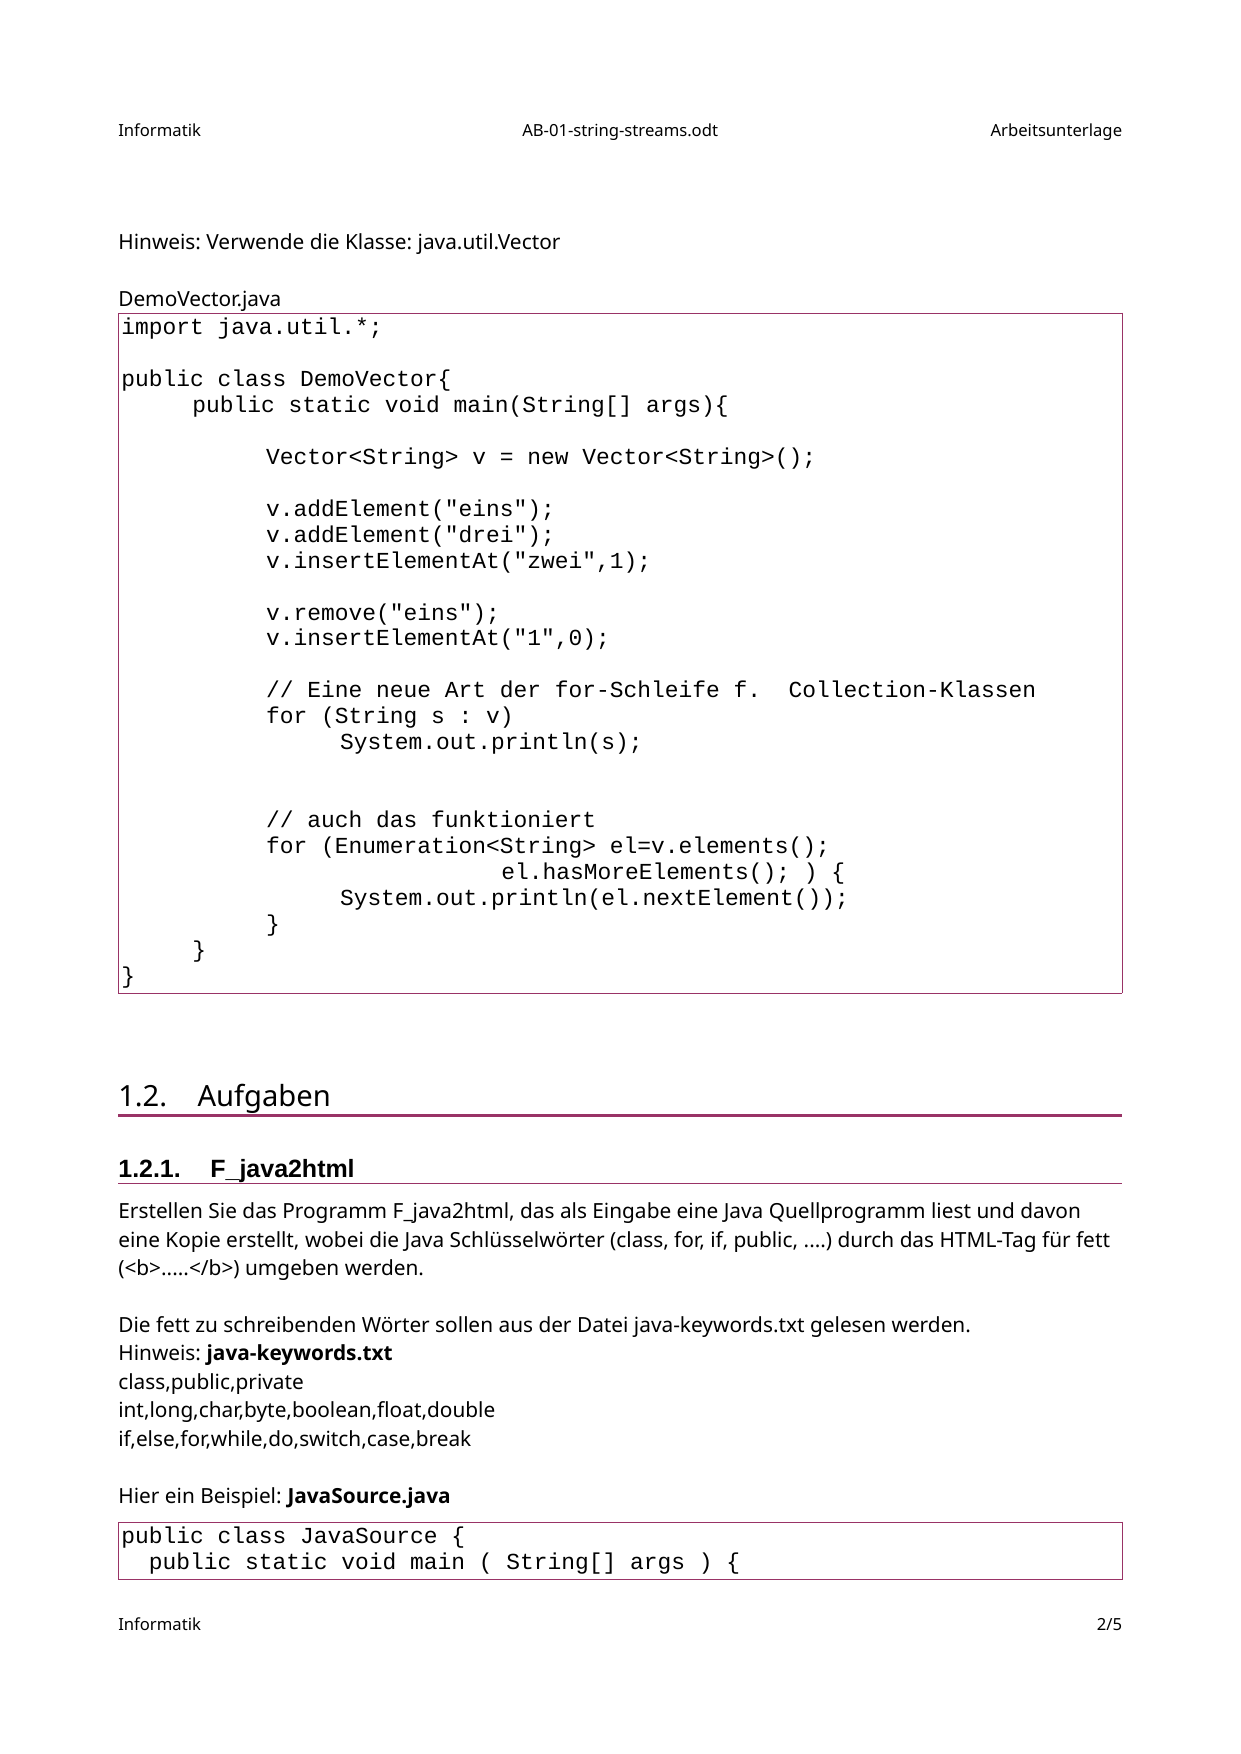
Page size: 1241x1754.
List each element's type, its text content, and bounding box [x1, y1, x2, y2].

text v.addElement("eins"); [119, 494, 1122, 520]
text public static void main ( String[] args ) { [119, 1548, 1122, 1579]
text Die fett zu schreibenden Wörter sollen aus der Datei java-keywords.txt gelesen werden. [118, 1310, 1122, 1338]
text class,public,private [118, 1367, 1122, 1395]
text int,long,char,byte,boolean,float,double [118, 1395, 1122, 1424]
text System.out.println(s); [119, 727, 1122, 753]
text v.remove("eins"); [119, 598, 1122, 624]
text } [119, 909, 1122, 935]
text el.hasMoreElements(); ) { [119, 857, 1122, 883]
text v.insertElementAt("1",0); [119, 624, 1122, 650]
text public static void main(String[] args){ [119, 390, 1122, 416]
text System.out.println(el.nextElement()); [119, 883, 1122, 909]
text public class DemoVector{ [119, 364, 1122, 390]
text for (Enumeration<String> el=v.elements(); [119, 831, 1122, 857]
text Hier ein Beispiel: JavaSource.java [118, 1481, 1122, 1509]
text // Eine neue Art der for-Schleife f. Collection-Klassen [119, 676, 1122, 702]
text Hinweis: Verwende die Klasse: java.util.Vector [118, 227, 1122, 256]
text DemoVector.java [118, 284, 1122, 312]
text v.addElement("drei"); [119, 520, 1122, 546]
text import java.util.*; [119, 314, 1122, 338]
subtitle Aufgaben [118, 1075, 1122, 1114]
text Vector<String> v = new Vector<String>(); [119, 442, 1122, 468]
text } [119, 961, 1122, 993]
text v.insertElementAt("zwei",1); [119, 546, 1122, 572]
text if,else,for,while,do,switch,case,break [118, 1424, 1122, 1452]
text Hinweis: java-keywords.txt [118, 1338, 1122, 1367]
text // auch das funktioniert [119, 805, 1122, 831]
text Erstellen Sie das Programm F_java2html, das als Eingabe eine Java Quellprogramm liest und davon eine Kopie erstellt, wobei die Java Schlüsselwörter (class, for, if, public, ....) durch das HTML-Tag für fett (<b>.....</b>) umgeben werden. [118, 1196, 1122, 1282]
text public class JavaSource { [119, 1523, 1122, 1548]
subtitle F_java2html [118, 1154, 1122, 1183]
text } [119, 935, 1122, 961]
text for (String s : v) [119, 702, 1122, 727]
